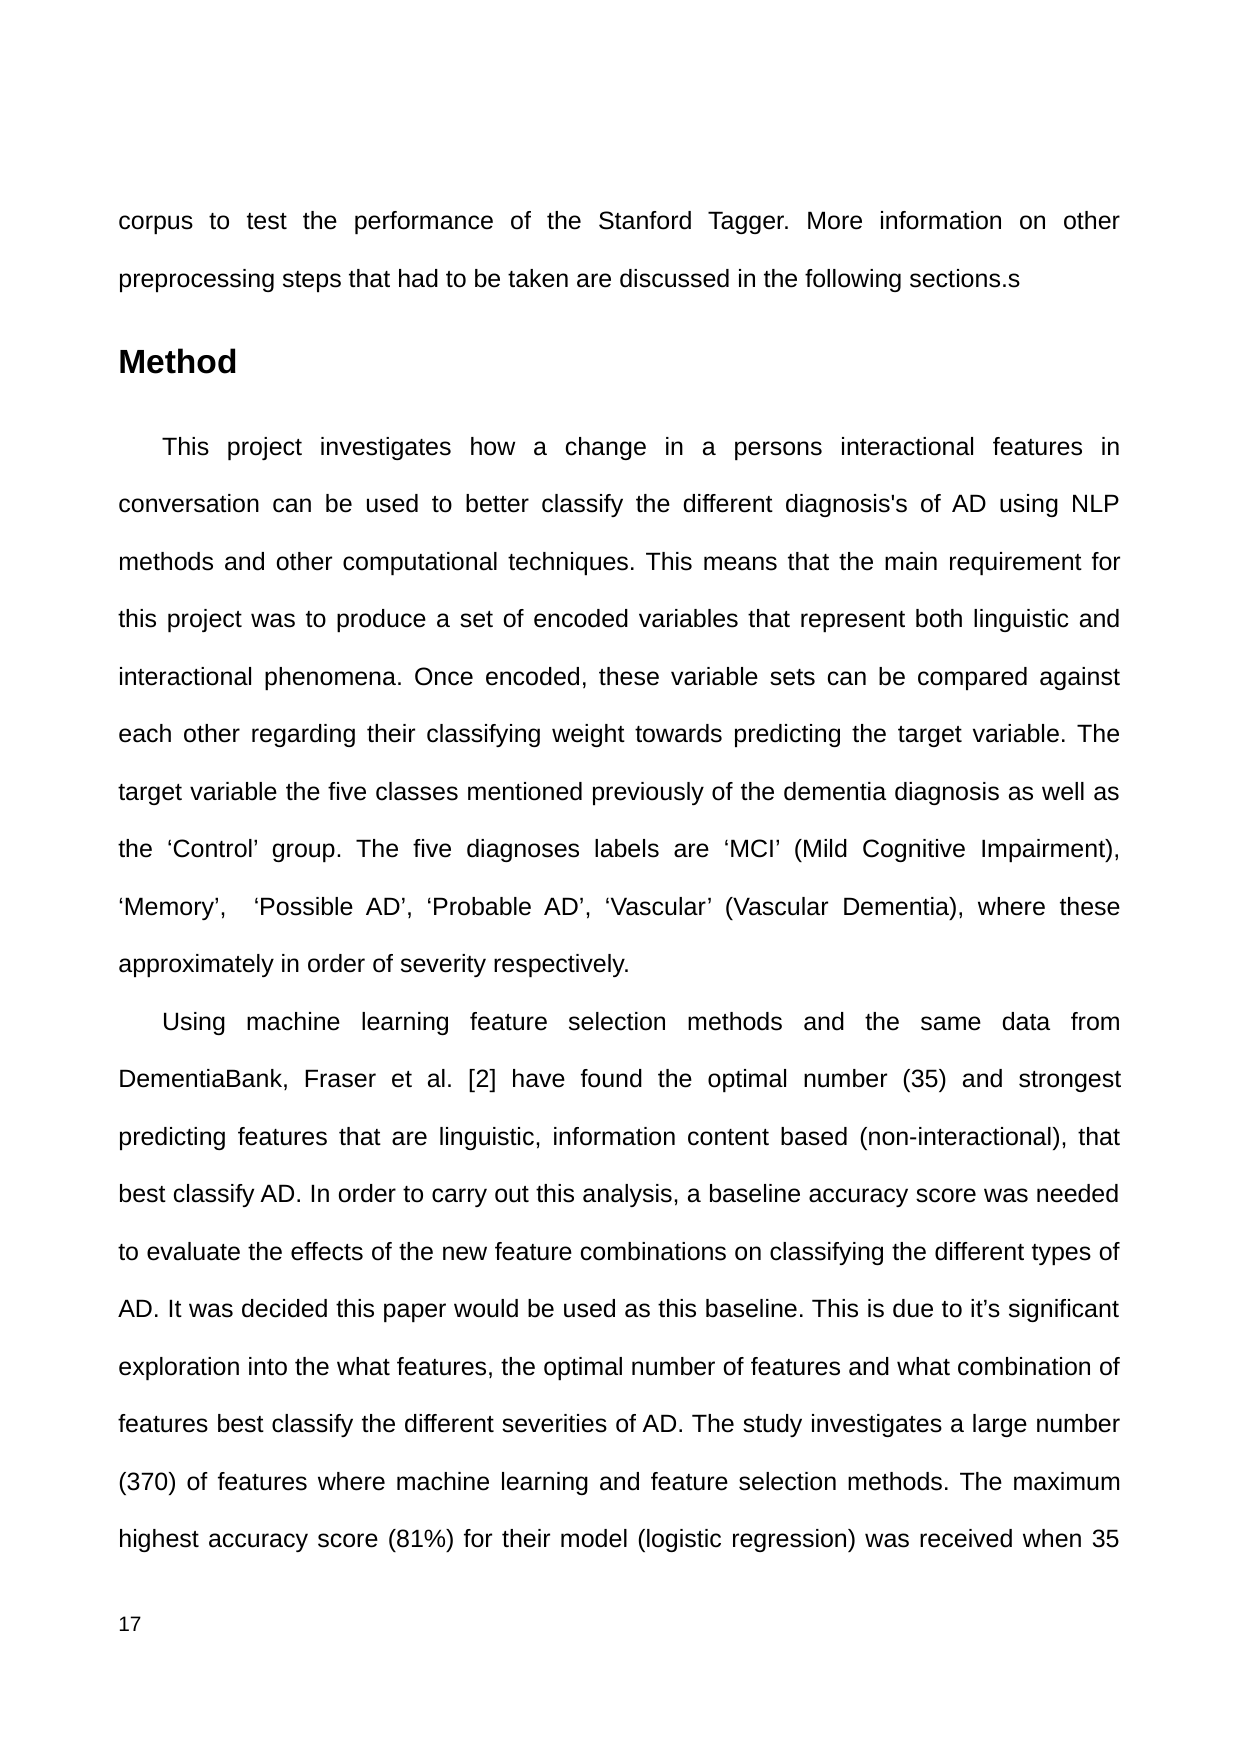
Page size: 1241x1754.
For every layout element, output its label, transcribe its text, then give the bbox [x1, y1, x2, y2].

text This project investigates how a change in a persons interactional features in conversation can be used to better classify the different diagnosis's of AD using NLP methods and other computational techniques. This means that the main requirement for this project was to produce a set of encoded variables that represent both linguistic and interactional phenomena. Once encoded, these variable sets can be compared against each other regarding their classifying weight towards predicting the target variable. The target variable the five classes mentioned previously of the dementia diagnosis as well as the ‘Control’ group. The five diagnoses labels are ‘MCI’ (Mild Cognitive Impairment), ‘Memory’, ‘Possible AD’, ‘Probable AD’, ‘Vascular’ (Vascular Dementia), where these approximately in order of severity respectively. [118, 432, 1122, 978]
subtitle Method [118, 342, 1122, 381]
text Using machine learning feature selection methods and the same data from DementiaBank, Fraser et al. [2] have found the optimal number (35) and strongest predicting features that are linguistic, information content based (non-interactional), that best classify AD. In order to carry out this analysis, a baseline accuracy score was needed to evaluate the effects of the new feature combinations on classifying the different types of AD. It was decided this paper would be used as this baseline. This is due to it’s significant exploration into the what features, the optimal number of features and what combination of features best classify the different severities of AD. The study investigates a large number (370) of features where machine learning and feature selection methods. The maximum highest accuracy score (81%) for their model (logistic regression) was received when 35 [118, 1007, 1122, 1553]
text corpus to test the performance of the Stanford Tagger. More information on other preprocessing steps that had to be taken are discussed in the following sections.s [118, 206, 1122, 292]
